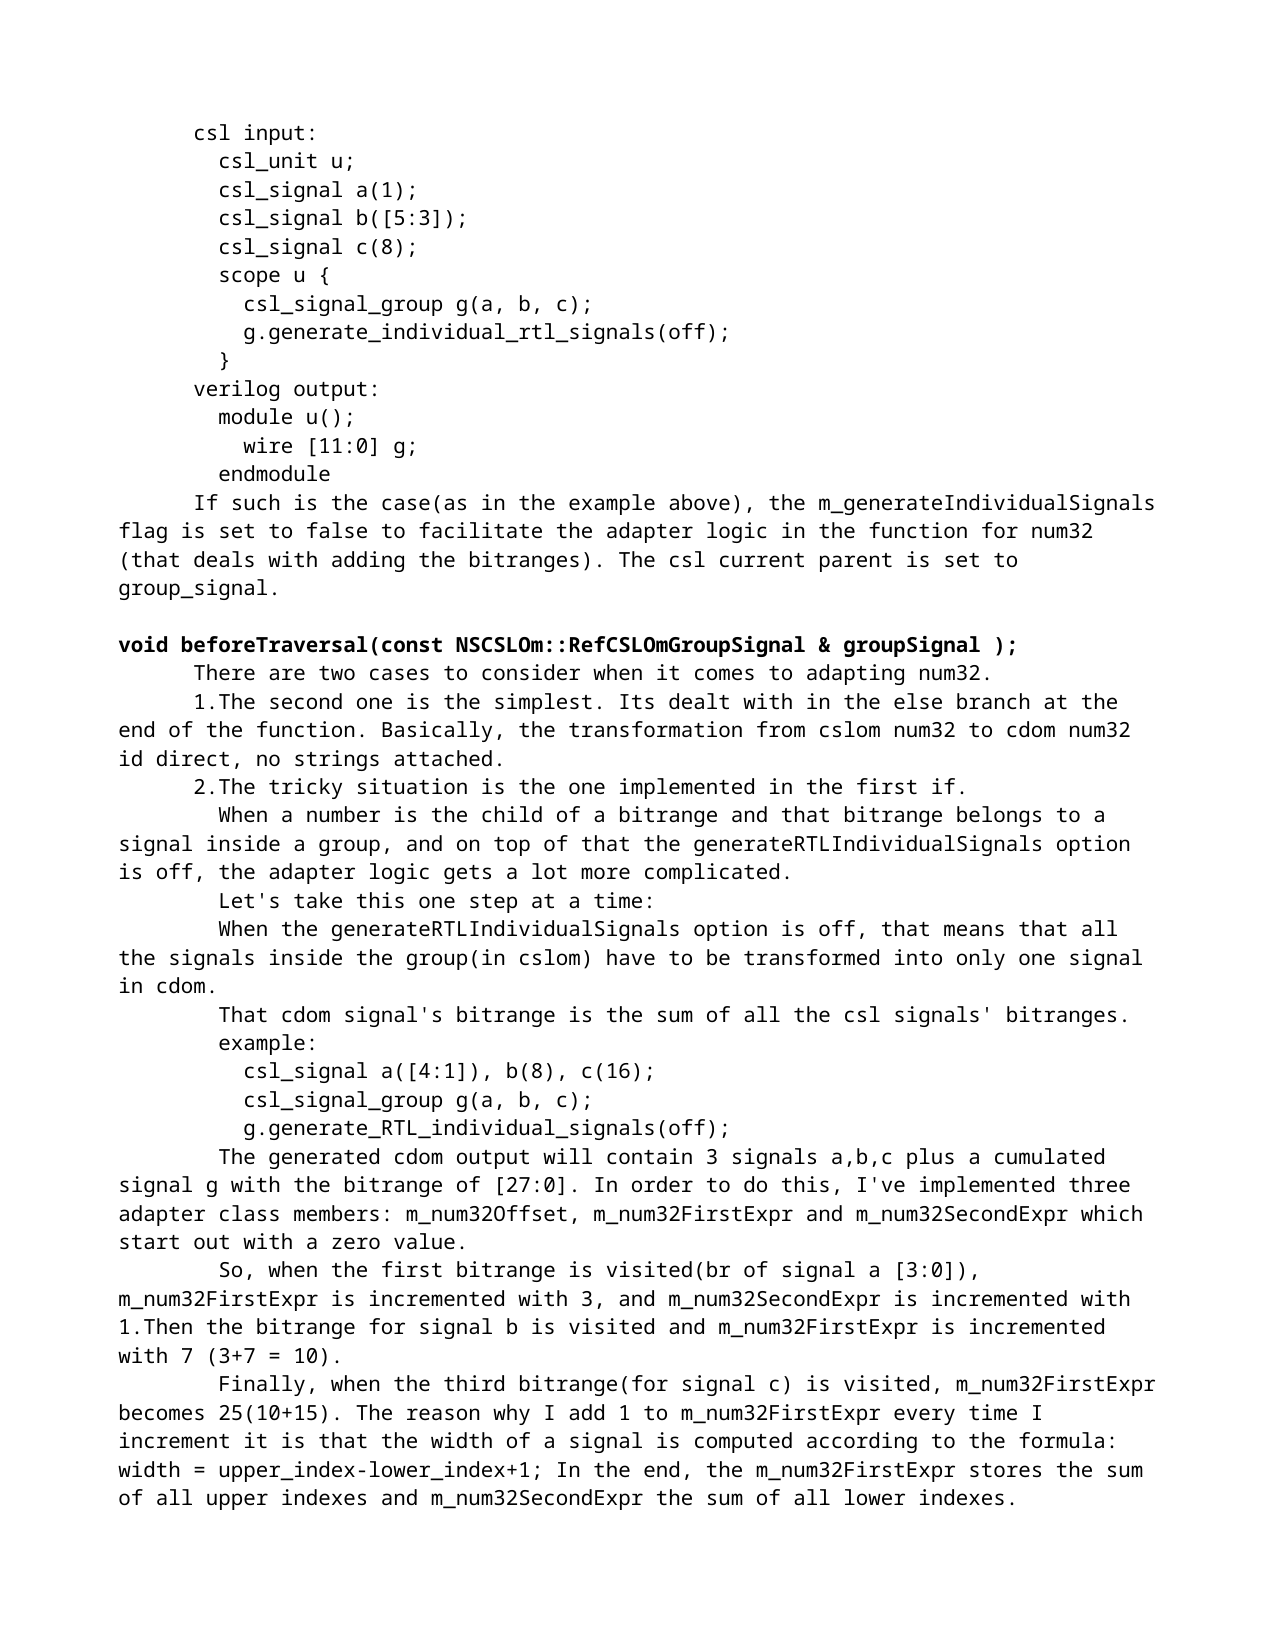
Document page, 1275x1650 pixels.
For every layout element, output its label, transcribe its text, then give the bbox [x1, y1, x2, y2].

text If such is the case(as in the example above), the m_generateIndividualSignals flag is set to false to facilitate the adapter logic in the function for num32 (that deals with adding the bitranges). The csl current parent is set to group_signal. [118, 488, 1157, 602]
text csl input: [118, 118, 1157, 147]
text When a number is the child of a bitrange and that bitrange belongs to a signal inside a group, and on top of that the generateRTLIndividualSignals option is off, the adapter logic gets a lot more complicated. [118, 801, 1157, 886]
text csl_signal b([5:3]); [118, 203, 1157, 232]
text csl_signal c(8); [118, 232, 1157, 260]
text module u(); [118, 402, 1157, 431]
text There are two cases to consider when it comes to adapting num32. [118, 658, 1157, 687]
text The generated cdom output will contain 3 signals a,b,c plus a cumulated signal g with the bitrange of [27:0]. In order to do this, I've implemented three adapter class members: m_num32Offset, m_num32FirstExpr and m_num32SecondExpr which start out with a zero value. [118, 1142, 1157, 1256]
text verilog output: [118, 374, 1157, 402]
text Finally, when the third bitrange(for signal c) is visited, m_num32FirstExpr becomes 25(10+15). The reason why I add 1 to m_num32FirstExpr every time I increment it is that the width of a signal is computed according to the formula: width = upper_index-lower_index+1; In the end, the m_num32FirstExpr stores the sum of all upper indexes and m_num32SecondExpr the sum of all lower indexes. [118, 1369, 1157, 1512]
text endmodule [118, 459, 1157, 488]
text void beforeTraversal(const NSCSLOm::RefCSLOmGroupSignal & groupSignal ); [118, 630, 1157, 658]
text g.generate_individual_rtl_signals(off); [118, 317, 1157, 346]
text When the generateRTLIndividualSignals option is off, that means that all the signals inside the group(in cslom) have to be transformed into only one signal in cdom. [118, 914, 1157, 1000]
text So, when the first bitrange is visited(br of signal a [3:0]), m_num32FirstExpr is incremented with 3, and m_num32SecondExpr is incremented with 1.Then the bitrange for signal b is visited and m_num32FirstExpr is incremented with 7 (3+7 = 10). [118, 1256, 1157, 1369]
text csl_signal_group g(a, b, c); [118, 289, 1157, 317]
text 1.The second one is the simplest. Its dealt with in the else branch at the end of the function. Basically, the transformation from cslom num32 to cdom num32 id direct, no strings attached. [118, 687, 1157, 772]
text g.generate_RTL_individual_signals(off); [118, 1113, 1157, 1142]
text example: [118, 1028, 1157, 1057]
text wire [11:0] g; [118, 431, 1157, 459]
text csl_signal_group g(a, b, c); [118, 1085, 1157, 1113]
text That cdom signal's bitrange is the sum of all the csl signals' bitranges. [118, 1000, 1157, 1028]
text scope u { [118, 260, 1157, 289]
text } [118, 346, 1157, 374]
text csl_signal a([4:1]), b(8), c(16); [118, 1057, 1157, 1085]
text csl_unit u; [118, 147, 1157, 175]
text 2.The tricky situation is the one implemented in the first if. [118, 772, 1157, 801]
text Let's take this one step at a time: [118, 886, 1157, 914]
text csl_signal a(1); [118, 175, 1157, 203]
